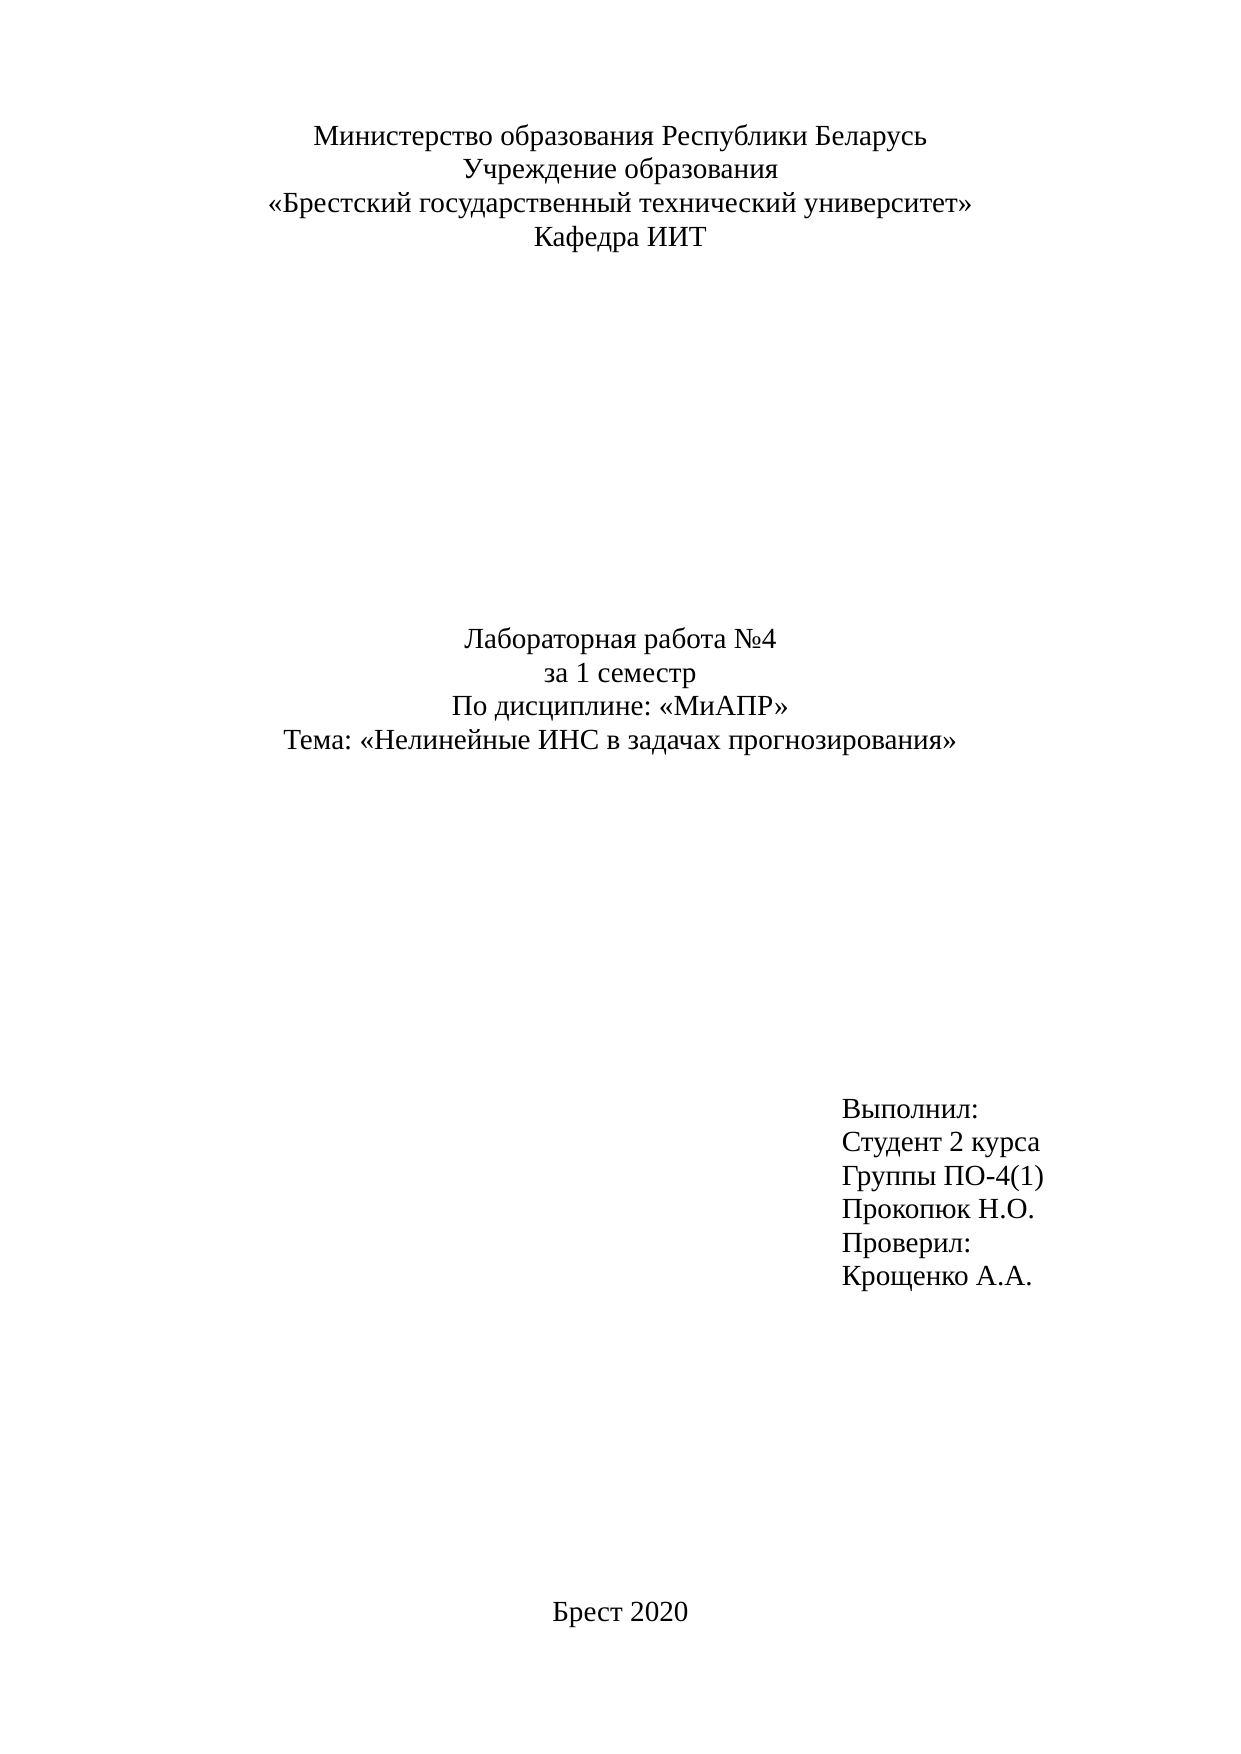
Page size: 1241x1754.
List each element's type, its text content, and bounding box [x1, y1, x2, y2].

text Брест 2020 [118, 1594, 1122, 1627]
text Тема: «Нелинейные ИНС в задачах прогнозирования» [118, 722, 1122, 755]
text Прокопюк Н.О. [842, 1191, 1122, 1225]
text Проверил: [842, 1225, 1122, 1258]
text за 1 семестр [118, 655, 1122, 688]
text Министерство образования Республики Беларусь [118, 118, 1122, 152]
text Студент 2 курса [842, 1124, 1122, 1158]
text Кафедра ИИТ [118, 219, 1122, 252]
text По дисциплине: «МиАПР» [118, 688, 1122, 722]
text Группы ПО-4(1) [842, 1158, 1122, 1191]
text Лабораторная работа №4 [118, 621, 1122, 655]
text Выполнил: [842, 1091, 1122, 1124]
text «Брестский государственный технический университет» [118, 185, 1122, 219]
text Крощенко А.А. [842, 1258, 1122, 1292]
text Учреждение образования [118, 152, 1122, 185]
